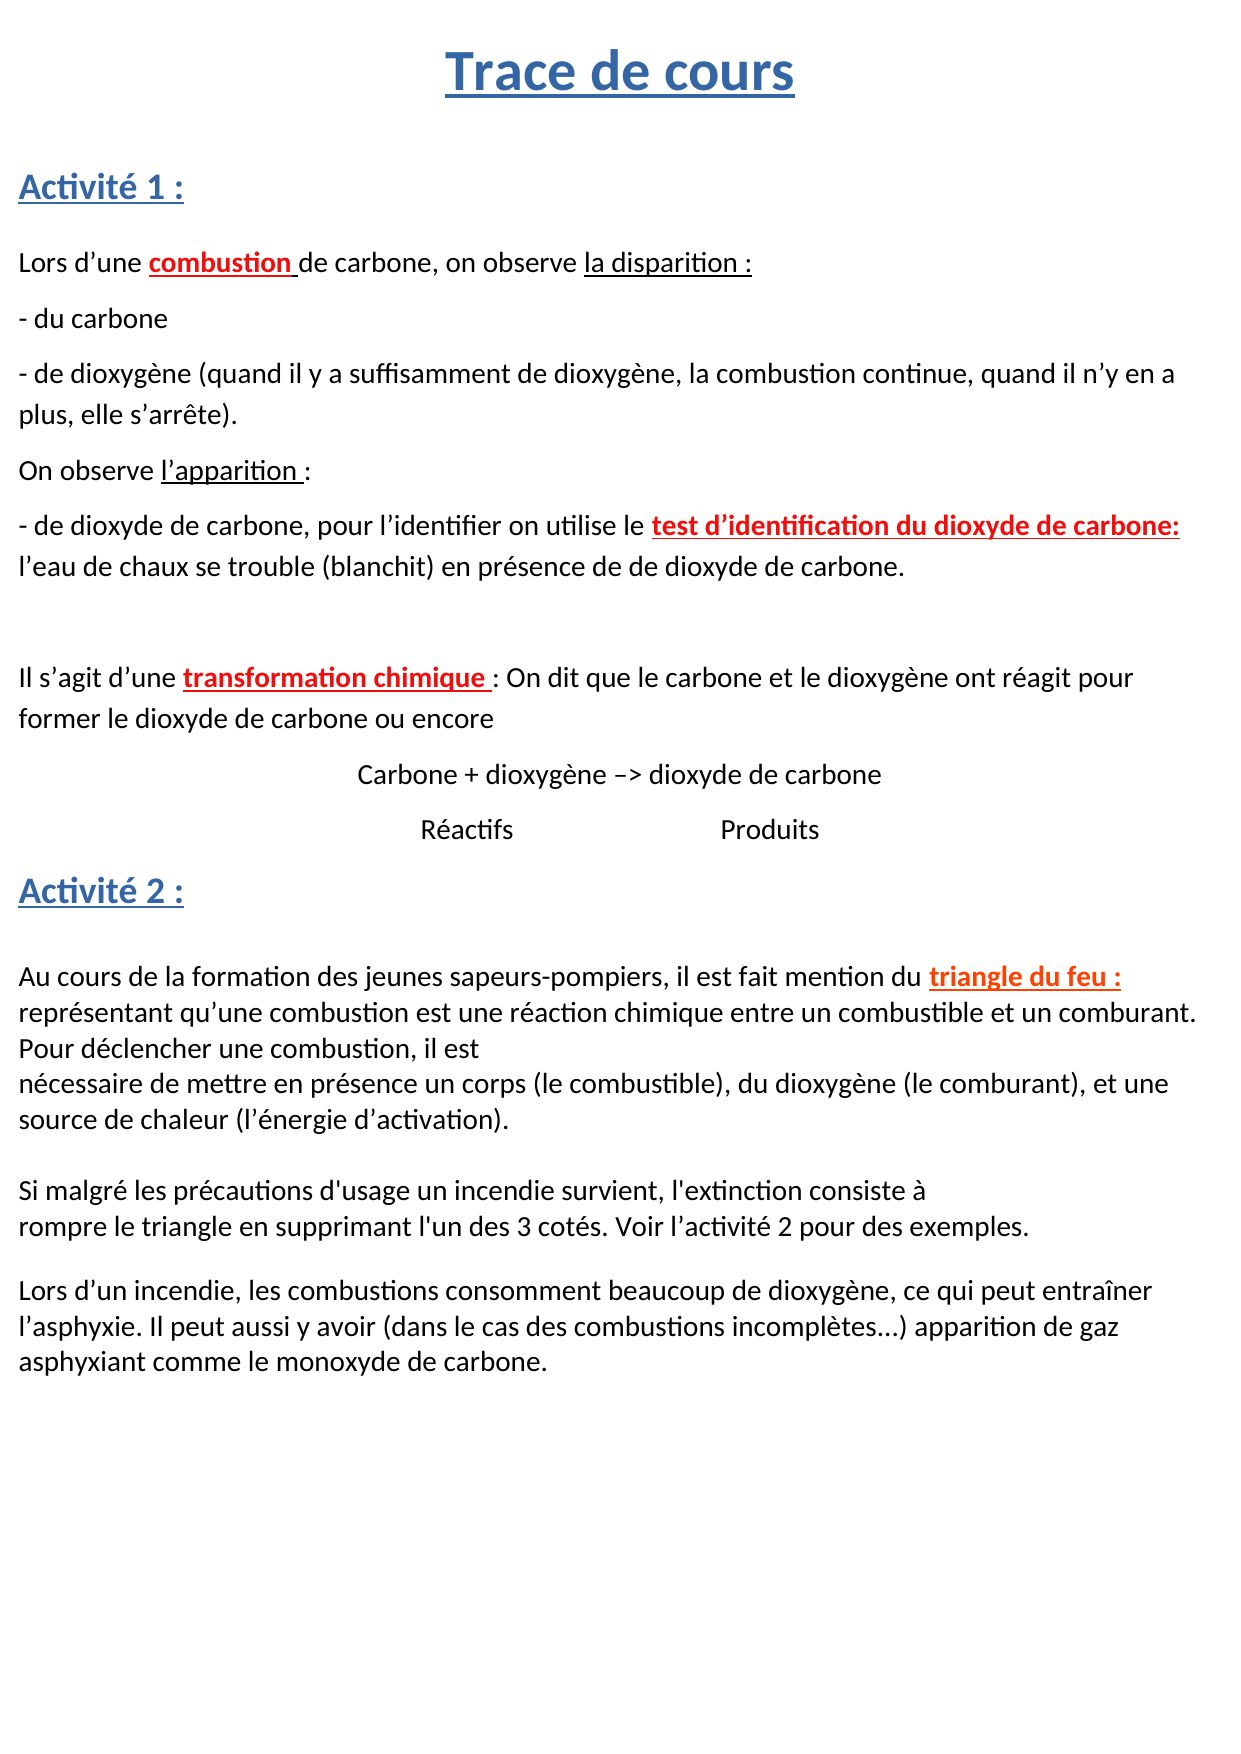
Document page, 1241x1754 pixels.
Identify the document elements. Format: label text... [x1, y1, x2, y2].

text Carbone + dioxygène –> dioxyde de carbone [18, 756, 1221, 791]
text - de dioxyde de carbone, pour l’identifier on utilise le test d’identification du dioxyde de carbone: l’eau de chaux se trouble (blanchit) en présence de de dioxyde de carbone. [18, 507, 1221, 584]
text Réactifs Produits [18, 811, 1221, 847]
text rompre le triangle en supprimant l'un des 3 cotés. Voir l’activité 2 pour des exemples. [18, 1208, 1221, 1243]
text Il s’agit d’une transformation chimique : On dit que le carbone et le dioxygène ont réagit pour former le dioxyde de carbone ou encore [18, 659, 1221, 736]
text - de dioxygène (quand il y a suffisamment de dioxygène, la combustion continue, quand il n’y en a plus, elle s’arrête). [18, 355, 1221, 432]
text nécessaire de mettre en présence un corps (le combustible), du dioxygène (le comburant), et une source de chaleur (l’énergie d’activation). [18, 1065, 1221, 1137]
text Au cours de la formation des jeunes sapeurs-pompiers, il est fait mention du triangle du feu : représentant qu’une combustion est une réaction chimique entre un combustible et un comburant. Pour déclencher une combustion, il est [18, 958, 1221, 1065]
text - du carbone [18, 300, 1221, 335]
text Lors d’une combustion de carbone, on observe la disparition : [18, 244, 1221, 280]
text Activité 1 : [18, 163, 1221, 209]
text Activité 2 : [18, 867, 1221, 913]
text Si malgré les précautions d'usage un incendie survient, l'extinction consiste à [18, 1172, 1221, 1208]
text Lors d’un incendie, les combustions consomment beaucoup de dioxygène, ce qui peut entraîner l’asphyxie. Il peut aussi y avoir (dans le cas des combustions incomplètes...) apparition de gaz asphyxiant comme le monoxyde de carbone. [18, 1272, 1221, 1379]
title Trace de cours [18, 33, 1221, 104]
text On observe l’apparition : [18, 452, 1221, 487]
